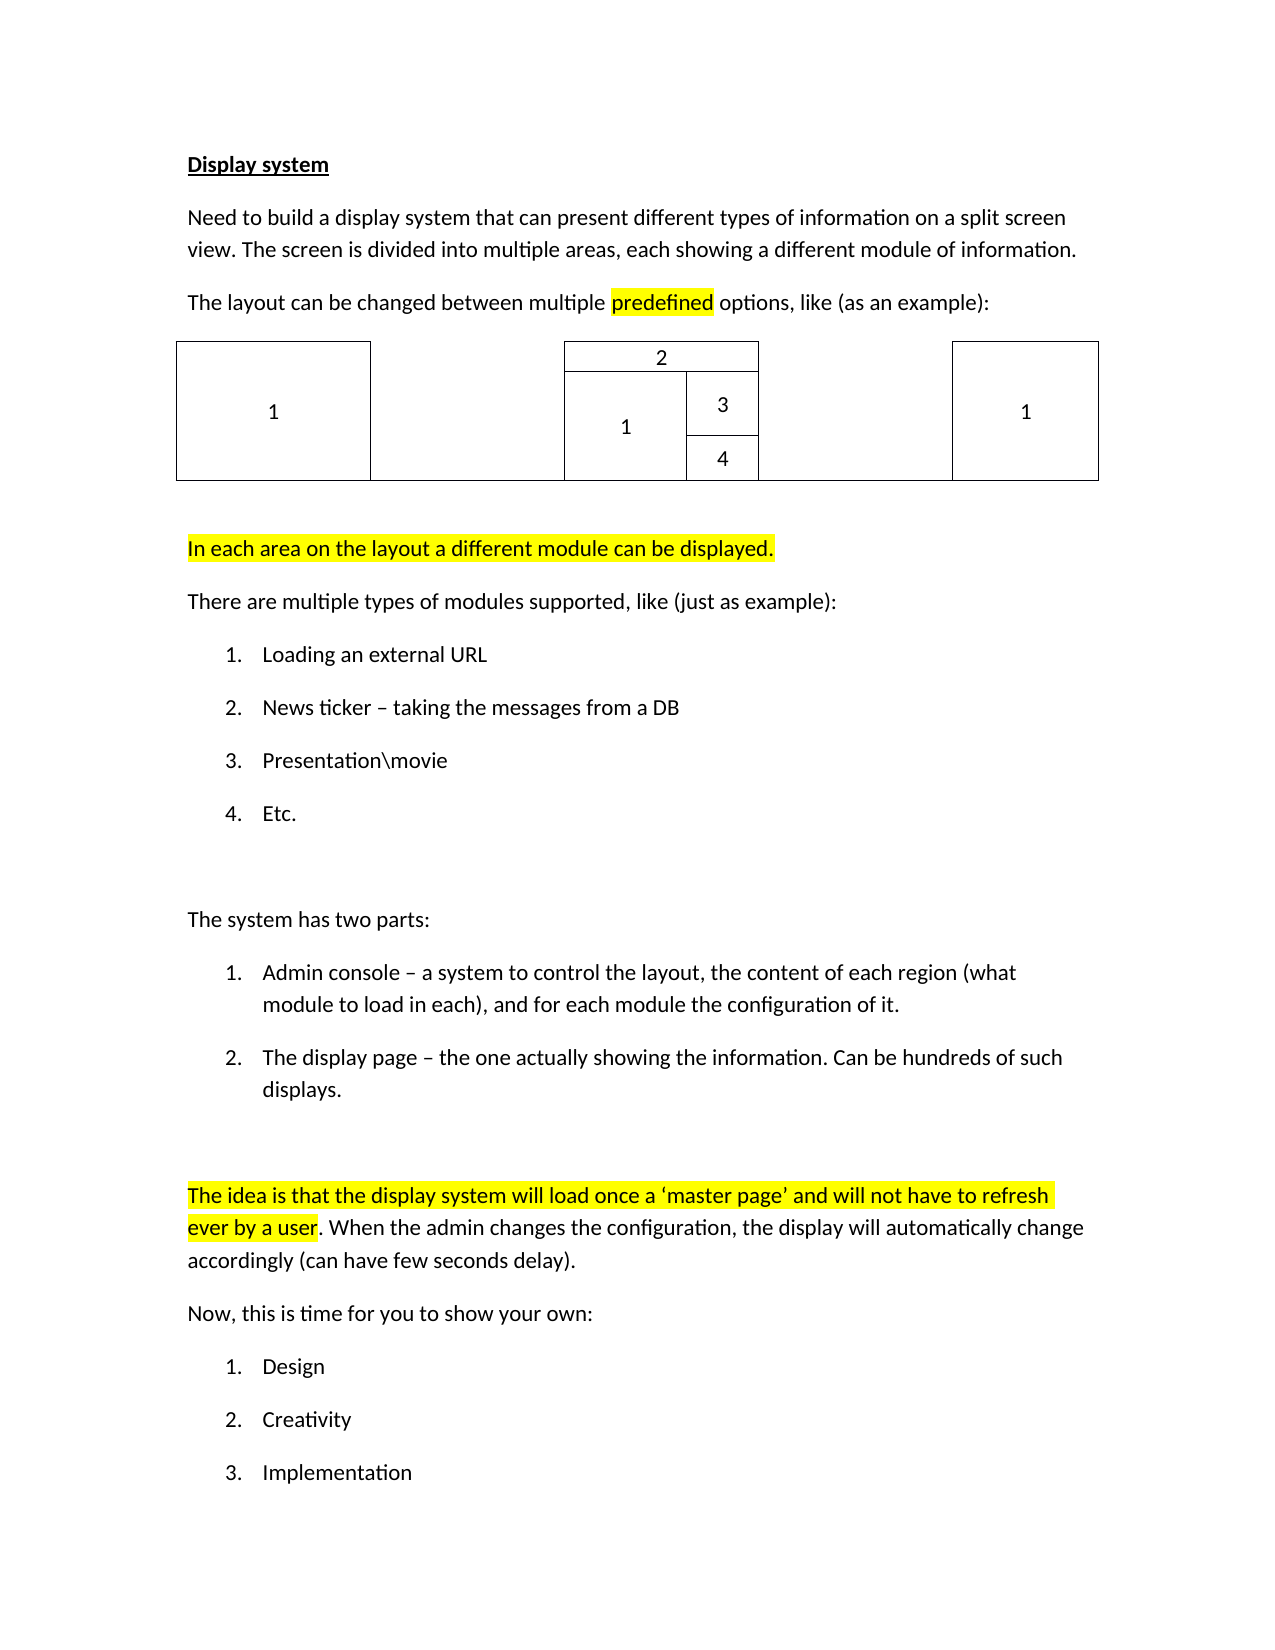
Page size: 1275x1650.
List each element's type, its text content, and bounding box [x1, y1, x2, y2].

text Display system [187, 150, 1087, 178]
text In each area on the layout a different module can be displayed. [187, 534, 1087, 562]
list Design [225, 1352, 1087, 1380]
list News ticker – taking the messages from a DB [225, 693, 1087, 721]
table_header 1 [953, 342, 1098, 480]
list Implementation [225, 1458, 1087, 1486]
list The display page – the one actually showing the information. Can be hundreds of such displays. [225, 1043, 1087, 1103]
text The system has two parts: [187, 905, 1087, 933]
text There are multiple types of modules supported, like (just as example): [187, 587, 1087, 615]
table_cell 1 [565, 372, 686, 480]
table_cell 4 [687, 436, 758, 480]
text The layout can be changed between multiple predefined options, like (as an example): [187, 288, 1087, 316]
list Loading an external URL [225, 640, 1087, 668]
text Now, this is time for you to show your own: [187, 1299, 1087, 1327]
text Need to build a display system that can present different types of information on a split screen view. The screen is divided into multiple areas, each showing a different module of information. [187, 203, 1087, 263]
table_cell 3 [687, 372, 758, 435]
table_header [759, 341, 952, 480]
table_header 1 [177, 342, 370, 480]
list Creativity [225, 1405, 1087, 1433]
table_header 2 [565, 342, 758, 371]
text The idea is that the display system will load once a ‘master page’ and will not have to refresh ever by a user. When the admin changes the configuration, the display will automatically change accordingly (can have few seconds delay). [187, 1181, 1087, 1274]
list Etc. [225, 799, 1087, 827]
table_header [371, 341, 564, 480]
list Admin console – a system to control the layout, the content of each region (what module to load in each), and for each module the configuration of it. [225, 958, 1087, 1018]
list Presentation\movie [225, 746, 1087, 774]
